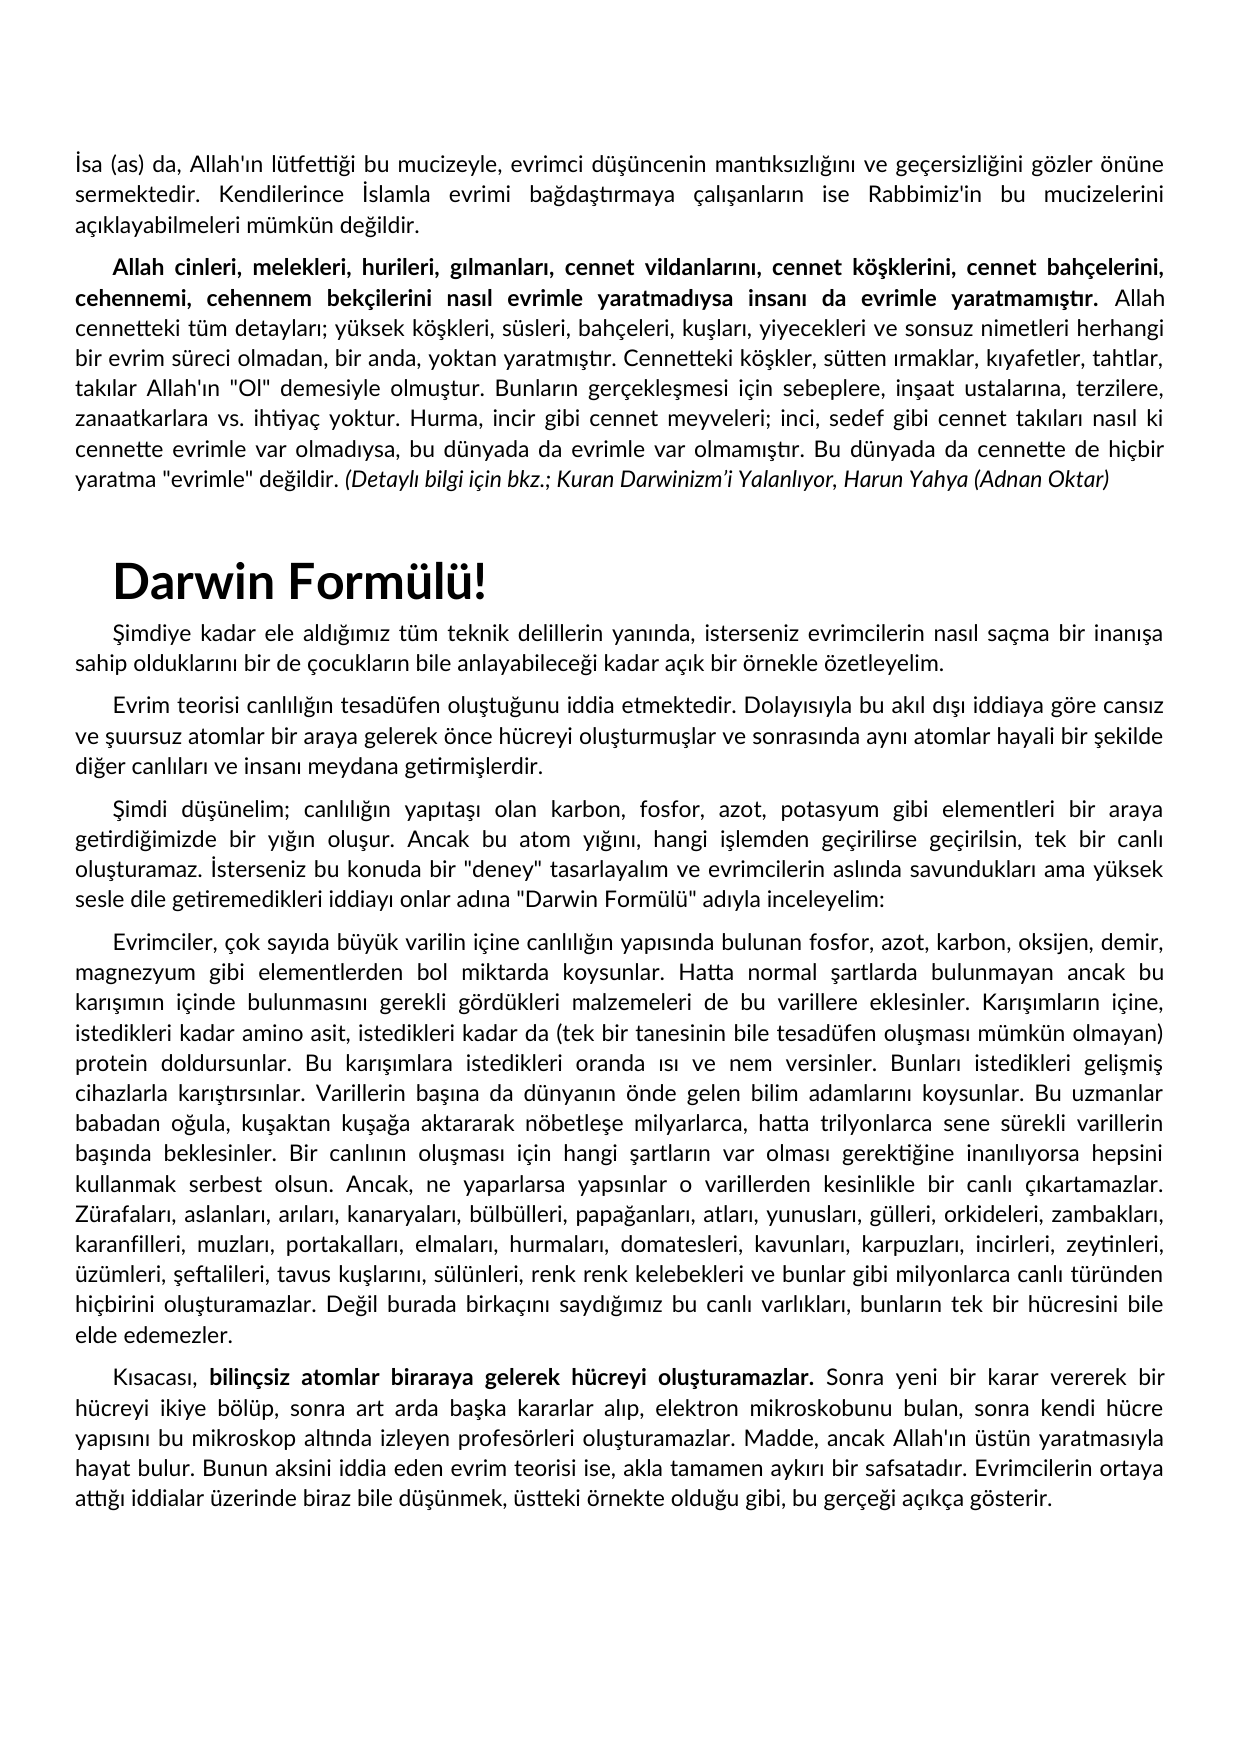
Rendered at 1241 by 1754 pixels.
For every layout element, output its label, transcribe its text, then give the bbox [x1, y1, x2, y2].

text Allah cinleri, melekleri, hurileri, gılmanları, cennet vildanlarını, cennet köşklerini, cennet bahçelerini, cehennemi, cehennem bekçilerini nasıl evrimle yaratmadıysa insanı da evrimle yaratmamıştır. Allah cennetteki tüm detayları; yüksek köşkleri, süsleri, bahçeleri, kuşları, yiyecekleri ve sonsuz nimetleri herhangi bir evrim süreci olmadan, bir anda, yoktan yaratmıştır. Cennetteki köşkler, sütten ırmaklar, kıyafetler, tahtlar, takılar Allah'ın "Ol" demesiyle olmuştur. Bunların gerçekleşmesi için sebeplere, inşaat ustalarına, terzilere, zanaatkarlara vs. ihtiyaç yoktur. Hurma, incir gibi cennet meyveleri; inci, sedef gibi cennet takıları nasıl ki cennette evrimle var olmadıysa, bu dünyada da evrimle var olmamıştır. Bu dünyada da cennette de hiçbir yaratma "evrimle" değildir. (Detaylı bilgi için bkz.; Kuran Darwinizm’i Yalanlıyor, Harun Yahya (Adnan Oktar) [75, 253, 1165, 492]
text İsa (as) da, Allah'ın lütfettiği bu mucizeyle, evrimci düşüncenin mantıksızlığını ve geçersizliğini gözler önüne sermektedir. Kendilerince İslamla evrimi bağdaştırmaya çalışanların ise Rabbimiz'in bu mucizelerini açıklayabilmeleri mümkün değildir. [75, 150, 1165, 238]
text Şimdiye kadar ele aldığımız tüm teknik delillerin yanında, isterseniz evrimcilerin nasıl saçma bir inanışa sahip olduklarını bir de çocukların bile anlayabileceği kadar açık bir örnekle özetleyelim. [75, 618, 1165, 676]
text Şimdi düşünelim; canlılığın yapıtaşı olan karbon, fosfor, azot, potasyum gibi elementleri bir araya getirdiğimizde bir yığın oluşur. Ancak bu atom yığını, hangi işlemden geçirilirse geçirilsin, tek bir canlı oluşturamaz. İsterseniz bu konuda bir "deney" tasarlayalım ve evrimcilerin aslında savundukları ama yüksek sesle dile getiremedikleri iddiayı onlar adına "Darwin Formülü" adıyla inceleyelim: [75, 794, 1165, 912]
text Evrimciler, çok sayıda büyük varilin içine canlılığın yapısında bulunan fosfor, azot, karbon, oksijen, demir, magnezyum gibi elementlerden bol miktarda koysunlar. Hatta normal şartlarda bulunmayan ancak bu karışımın içinde bulunmasını gerekli gördükleri malzemeleri de bu varillere eklesinler. Karışımların içine, istedikleri kadar amino asit, istedikleri kadar da (tek bir tanesinin bile tesadüfen oluşması mümkün olmayan) protein doldursunlar. Bu karışımlara istedikleri oranda ısı ve nem versinler. Bunları istedikleri gelişmiş cihazlarla karıştırsınlar. Varillerin başına da dünyanın önde gelen bilim adamlarını koysunlar. Bu uzmanlar babadan oğula, kuşaktan kuşağa aktararak nöbetleşe milyarlarca, hatta trilyonlarca sene sürekli varillerin başında beklesinler. Bir canlının oluşması için hangi şartların var olması gerektiğine inanılıyorsa hepsini kullanmak serbest olsun. Ancak, ne yaparlarsa yapsınlar o varillerden kesinlikle bir canlı çıkartamazlar. Zürafaları, aslanları, arıları, kanaryaları, bülbülleri, papağanları, atları, yunusları, gülleri, orkideleri, zambakları, karanfilleri, muzları, portakalları, elmaları, hurmaları, domatesleri, kavunları, karpuzları, incirleri, zeytinleri, üzümleri, şeftalileri, tavus kuşlarını, sülünleri, renk renk kelebekleri ve bunlar gibi milyonlarca canlı türünden hiçbirini oluşturamazlar. Değil burada birkaçını saydığımız bu canlı varlıkları, bunların tek bir hücresini bile elde edemezler. [75, 928, 1165, 1348]
text Evrim teorisi canlılığın tesadüfen oluştuğunu iddia etmektedir. Dolayısıyla bu akıl dışı iddiaya göre cansız ve şuursuz atomlar bir araya gelerek önce hücreyi oluşturmuşlar ve sonrasında aynı atomlar hayali bir şekilde diğer canlıları ve insanı meydana getirmişlerdir. [75, 691, 1165, 779]
subtitle Darwin Formülü! [112, 550, 1165, 610]
text Kısacası, bilinçsiz atomlar biraraya gelerek hücreyi oluşturamazlar. Sonra yeni bir karar vererek bir hücreyi ikiye bölüp, sonra art arda başka kararlar alıp, elektron mikroskobunu bulan, sonra kendi hücre yapısını bu mikroskop altında izleyen profesörleri oluşturamazlar. Madde, ancak Allah'ın üstün yaratmasıyla hayat bulur. Bunun aksini iddia eden evrim teorisi ise, akla tamamen aykırı bir safsatadır. Evrimcilerin ortaya attığı iddialar üzerinde biraz bile düşünmek, üstteki örnekte olduğu gibi, bu gerçeği açıkça gösterir. [75, 1363, 1165, 1511]
